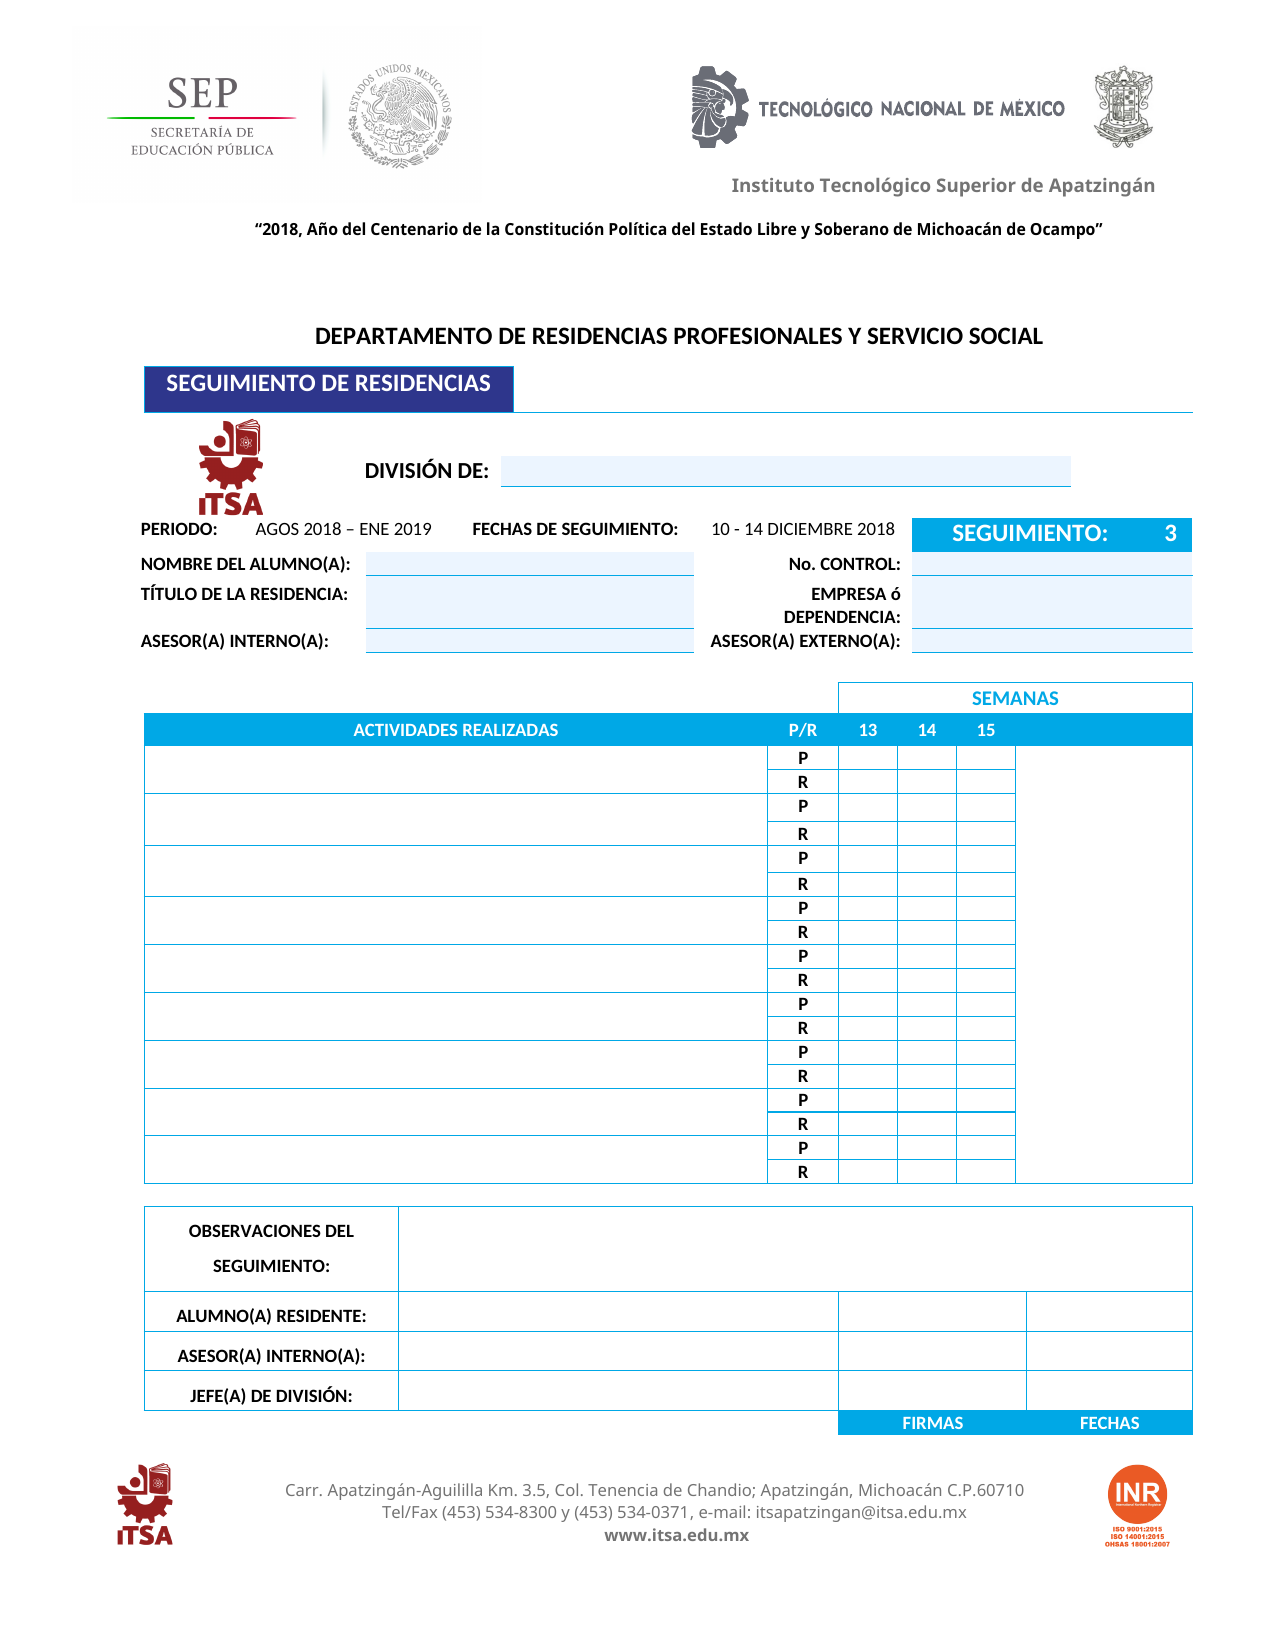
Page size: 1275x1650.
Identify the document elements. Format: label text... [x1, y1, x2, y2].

table_cell [839, 921, 897, 943]
table_cell [839, 945, 897, 968]
table_cell NOMBRE DEL ALUMNO(A): [129, 552, 366, 575]
table_cell [399, 1292, 838, 1331]
table_cell R [768, 1017, 838, 1039]
table_cell EMPRESA ó DEPENDENCIA: [694, 575, 912, 628]
table_cell [839, 822, 897, 845]
table_cell R [768, 921, 838, 943]
table_cell [957, 873, 1015, 896]
table_cell [145, 846, 767, 896]
table_cell ASESOR(A) INTERNO(A): [145, 1332, 398, 1370]
table_cell [898, 746, 956, 769]
table_cell [399, 1411, 838, 1434]
table_cell [898, 1041, 956, 1063]
table_cell [898, 921, 956, 943]
table_cell [957, 969, 1015, 992]
table_cell [839, 794, 897, 821]
table_cell [898, 897, 956, 919]
table_cell [957, 1113, 1015, 1135]
table_cell [898, 969, 956, 992]
table_cell P [768, 993, 838, 1016]
table_cell [839, 1332, 1026, 1370]
table_cell P [768, 1136, 838, 1159]
table_cell [898, 873, 956, 896]
table_cell JEFE(A) DE DIVISIÓN: [145, 1371, 398, 1410]
table_cell [145, 746, 767, 793]
table_cell [898, 1089, 956, 1111]
table_cell [839, 1065, 897, 1087]
table_header [514, 366, 1192, 412]
table_cell [839, 969, 897, 992]
table_cell [912, 552, 1192, 575]
table_cell ASESOR(A) INTERNO(A): [129, 628, 366, 652]
table_cell [957, 822, 1015, 845]
table_cell [898, 770, 956, 793]
table_header PERIODO: [129, 518, 233, 552]
text DEPARTAMENTO DE RESIDENCIAS PROFESIONALES Y SERVICIO SOCIAL [148, 320, 1211, 351]
table_cell [957, 794, 1015, 821]
table_cell [839, 1292, 1026, 1331]
table_cell P [768, 1089, 838, 1111]
table_cell [145, 1136, 767, 1183]
table_cell [399, 1332, 838, 1370]
table_header DIVISIÓN DE: [288, 456, 501, 486]
table_header [144, 682, 768, 713]
table_cell R [768, 1113, 838, 1135]
table_cell [839, 1113, 897, 1135]
table_cell FIRMAS [839, 1411, 1026, 1434]
table_cell [957, 746, 1015, 769]
table_cell P [768, 1041, 838, 1063]
table_cell P [768, 746, 838, 769]
table_cell [898, 846, 956, 872]
table_cell FECHAS [1027, 1411, 1192, 1434]
table_cell [957, 1160, 1015, 1183]
table_cell P/R [768, 714, 838, 745]
table_cell [1016, 714, 1077, 745]
table_cell [957, 1136, 1015, 1159]
table_cell [1027, 1332, 1192, 1370]
table_cell [839, 746, 897, 769]
table_cell [912, 576, 1192, 628]
table_cell ACTIVIDADES REALIZADAS [145, 714, 767, 745]
table_cell [957, 1065, 1015, 1087]
table_cell [898, 794, 956, 821]
table_cell [145, 1041, 767, 1087]
table_cell [912, 629, 1192, 652]
table_header OBSERVACIONES DEL SEGUIMIENTO: [145, 1207, 398, 1291]
table_cell [1027, 1371, 1192, 1410]
table_cell [898, 945, 956, 968]
table_cell P [768, 846, 838, 872]
table_cell [957, 1017, 1015, 1039]
table_cell R [768, 873, 838, 896]
table_cell [839, 1041, 897, 1063]
table_cell P [768, 897, 838, 919]
table_cell ASESOR(A) EXTERNO(A): [694, 628, 912, 652]
table_cell 13 [839, 714, 897, 745]
table_cell [839, 873, 897, 896]
table_cell [898, 1113, 956, 1135]
table_cell [839, 897, 897, 919]
table_cell [1027, 1292, 1192, 1331]
table_cell [839, 770, 897, 793]
table_cell [957, 945, 1015, 968]
table_cell TÍTULO DE LA RESIDENCIA: [129, 575, 366, 628]
table_cell 15 [957, 714, 1015, 745]
table_header [501, 456, 1071, 486]
table_cell R [768, 1160, 838, 1183]
table_cell R [768, 969, 838, 992]
table_cell R [768, 822, 838, 845]
table_cell [144, 1411, 399, 1434]
table_cell [839, 846, 897, 872]
table_cell [839, 993, 897, 1016]
table_cell R [768, 1065, 838, 1087]
table_header FECHAS DE SEGUIMIENTO: [454, 518, 694, 552]
table_cell [898, 1136, 956, 1159]
table_cell [957, 770, 1015, 793]
table_cell [1134, 714, 1192, 745]
table_cell [957, 1041, 1015, 1063]
table_cell [145, 945, 767, 992]
table_cell [1016, 746, 1192, 1183]
table_cell [839, 1017, 897, 1039]
table_cell [366, 629, 694, 652]
table_cell [957, 993, 1015, 1016]
table_cell [898, 1017, 956, 1039]
table_cell [145, 993, 767, 1039]
table_cell [898, 993, 956, 1016]
table_cell [898, 822, 956, 845]
table_header AGOS 2018 – ENE 2019 [233, 518, 454, 552]
table_cell [957, 1089, 1015, 1111]
table_cell R [768, 770, 838, 793]
table_header SEGUIMIENTO: [912, 518, 1148, 552]
table_header 10 - 14 DICIEMBRE 2018 [694, 518, 912, 552]
table_cell [898, 1065, 956, 1087]
table_cell [399, 1371, 838, 1410]
table_cell [957, 897, 1015, 919]
table_cell [145, 897, 767, 943]
table_cell ALUMNO(A) RESIDENTE: [145, 1292, 398, 1331]
table_cell [957, 846, 1015, 872]
table_cell [839, 1089, 897, 1111]
table_header SEGUIMIENTO DE RESIDENCIAS [145, 367, 513, 412]
table_cell [366, 552, 694, 575]
table_cell [145, 1089, 767, 1135]
table_cell No. CONTROL: [694, 552, 912, 575]
table_cell P [768, 794, 838, 821]
table_cell 14 [898, 714, 956, 745]
table_header SEMANAS [839, 683, 1192, 713]
table_cell [1078, 714, 1133, 745]
table_header [768, 682, 838, 713]
table_cell P [768, 945, 838, 968]
table_cell [839, 1136, 897, 1159]
table_cell [898, 1160, 956, 1183]
table_cell [366, 576, 694, 628]
table_cell [957, 921, 1015, 943]
table_cell [145, 794, 767, 845]
table_cell [839, 1371, 1026, 1410]
table_cell [839, 1160, 897, 1183]
table_header 3 [1148, 518, 1192, 552]
table_header [399, 1207, 1192, 1291]
